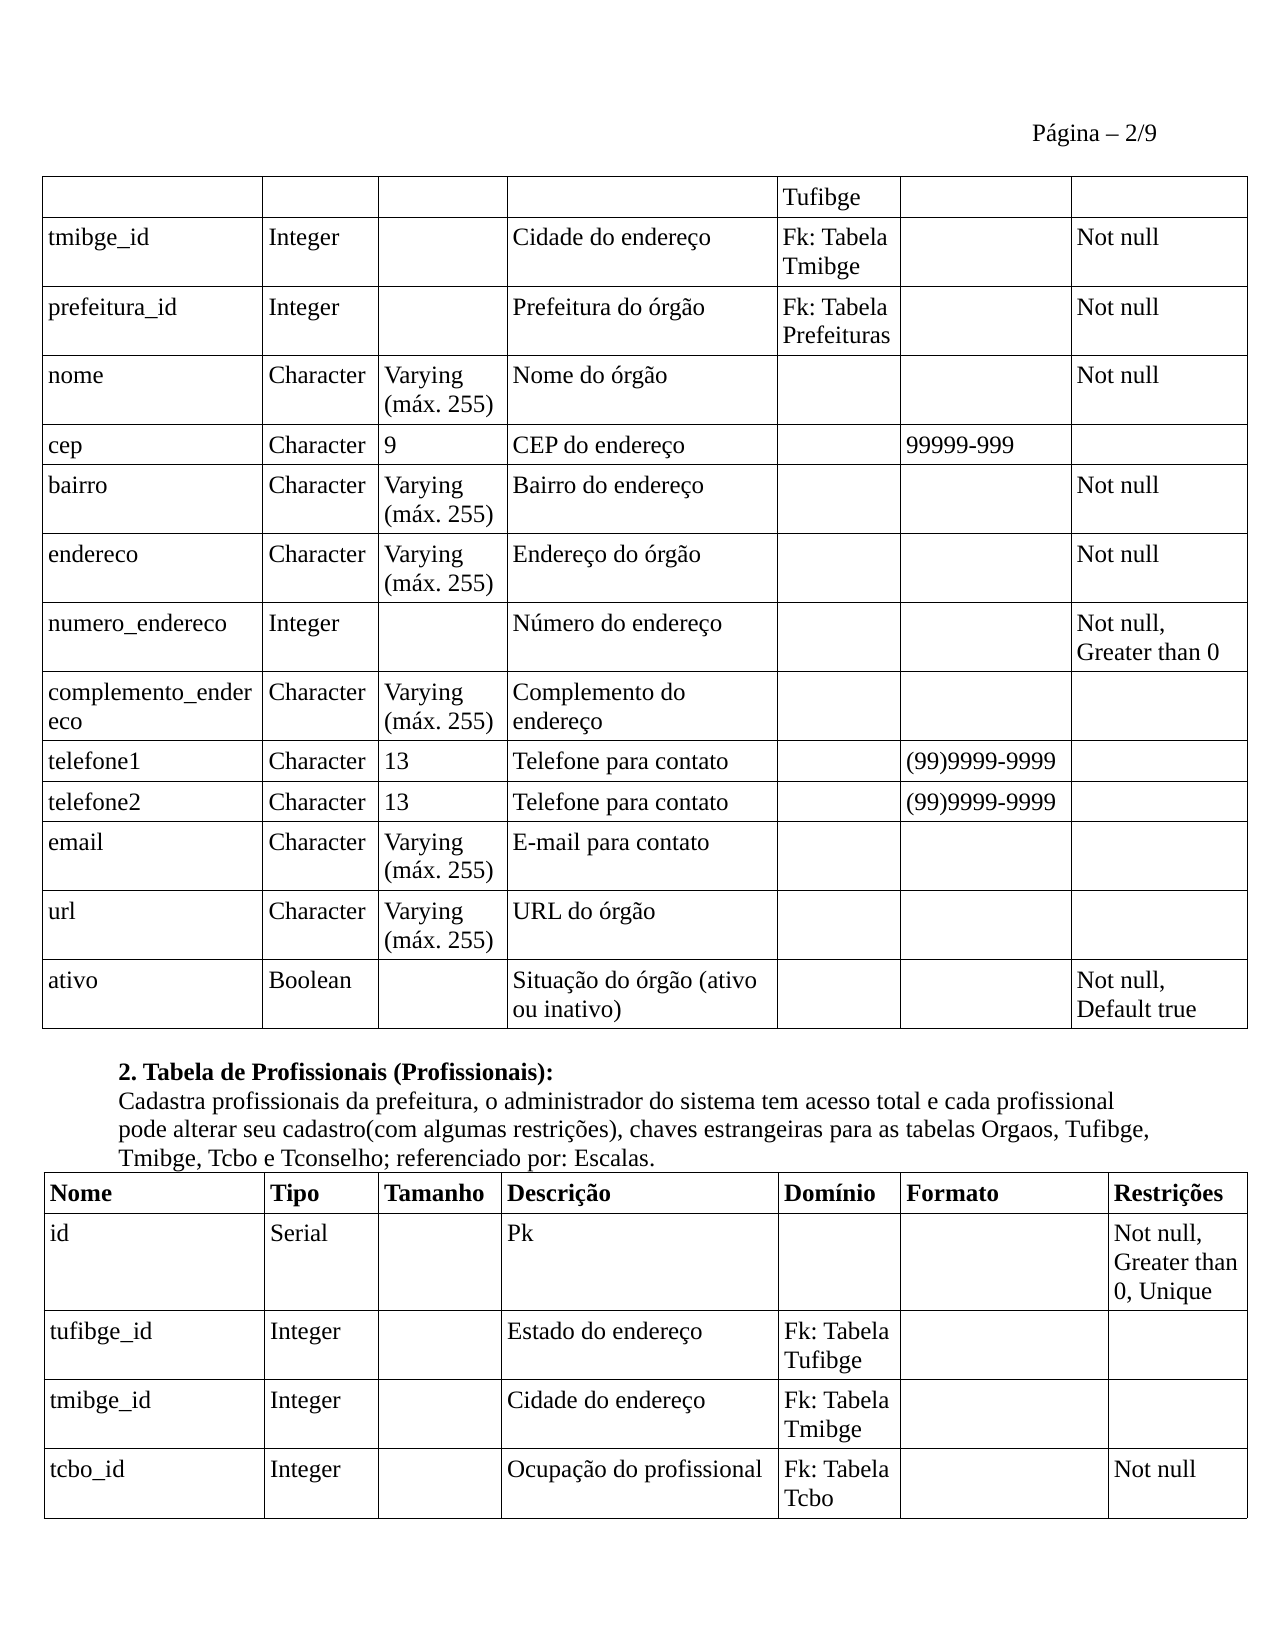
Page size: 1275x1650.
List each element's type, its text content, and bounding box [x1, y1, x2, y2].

table_cell telefone1 [43, 741, 262, 781]
table_cell Serial [265, 1214, 378, 1310]
table_cell [778, 672, 900, 740]
table_cell [778, 891, 900, 959]
table_cell Número do endereço [508, 603, 777, 671]
table_cell [379, 218, 507, 286]
table_cell [263, 177, 378, 217]
table_header Tipo [265, 1173, 378, 1212]
table_cell Not null [1072, 287, 1247, 355]
table_cell Ocupação do profissional [502, 1449, 778, 1517]
table_cell Telefone para contato [508, 782, 777, 821]
table_cell Character [263, 356, 378, 424]
table_cell [379, 603, 507, 671]
table_header Tamanho [379, 1173, 501, 1212]
text Cadastra profissionais da prefeitura, o administrador do sistema tem acesso total e cada profissional pode alterar seu cadastro(com algumas restrições), chaves estrangeiras para as tabelas Orgaos, Tufibge, Tmibge, Tcbo e Tconselho; referenciado por: Escalas. [118, 1086, 1157, 1172]
table_header Domínio [779, 1173, 900, 1212]
table_cell 9 [379, 425, 507, 464]
table_cell [379, 1214, 501, 1310]
table_cell complemento_endereco [43, 672, 262, 740]
table_cell [1072, 891, 1247, 959]
table_cell URL do órgão [508, 891, 777, 959]
table_cell [778, 960, 900, 1028]
table_cell tcbo_id [45, 1449, 264, 1517]
table_cell [901, 1311, 1108, 1379]
table_cell Varying (máx. 255) [379, 672, 507, 740]
table_cell [778, 741, 900, 781]
table_cell [901, 672, 1071, 740]
table_cell tufibge_id [45, 1311, 264, 1379]
table_cell numero_endereco [43, 603, 262, 671]
table_cell [379, 287, 507, 355]
table_cell [1072, 177, 1247, 217]
table_cell Tufibge [778, 177, 900, 217]
table_cell Cidade do endereço [502, 1380, 778, 1448]
table_cell Integer [265, 1449, 378, 1517]
table_cell Varying (máx. 255) [379, 822, 507, 890]
table_cell (99)9999-9999 [901, 741, 1071, 781]
table_cell [901, 603, 1071, 671]
table_cell endereco [43, 534, 262, 602]
table_cell [379, 1311, 501, 1379]
table_cell [778, 782, 900, 821]
table_cell Pk [502, 1214, 778, 1310]
table_cell Not null, Default true [1072, 960, 1247, 1028]
table_header Descrição [502, 1173, 778, 1212]
table_cell prefeitura_id [43, 287, 262, 355]
table_cell Nome do órgão [508, 356, 777, 424]
table_cell Boolean [263, 960, 378, 1028]
table_cell Fk: Tabela Tmibge [779, 1380, 900, 1448]
table_cell Integer [263, 218, 378, 286]
table_cell id [45, 1214, 264, 1310]
table_cell Varying (máx. 255) [379, 891, 507, 959]
table_cell Fk: Tabela Prefeituras [778, 287, 900, 355]
table_cell Fk: Tabela Tmibge [778, 218, 900, 286]
table_cell cep [43, 425, 262, 464]
table_cell Fk: Tabela Tufibge [779, 1311, 900, 1379]
table_cell ativo [43, 960, 262, 1028]
table_cell [901, 822, 1071, 890]
table_cell Estado do endereço [502, 1311, 778, 1379]
table_cell [1072, 741, 1247, 781]
table_cell Character [263, 425, 378, 464]
table_cell [379, 1380, 501, 1448]
table_cell tmibge_id [43, 218, 262, 286]
table_cell Not null [1072, 218, 1247, 286]
table_cell [901, 1214, 1108, 1310]
table_cell Integer [263, 287, 378, 355]
table_cell Fk: Tabela Tcbo [779, 1449, 900, 1517]
table_cell Character [263, 782, 378, 821]
table_cell Cidade do endereço [508, 218, 777, 286]
table_cell [901, 891, 1071, 959]
table_cell Character [263, 465, 378, 533]
table_cell [1072, 425, 1247, 464]
table_header Restrições [1109, 1173, 1247, 1212]
table_cell E-mail para contato [508, 822, 777, 890]
table_cell [1109, 1380, 1247, 1448]
table_cell [778, 603, 900, 671]
table_cell [1072, 822, 1247, 890]
table_cell Bairro do endereço [508, 465, 777, 533]
table_cell Character [263, 891, 378, 959]
table_cell Telefone para contato [508, 741, 777, 781]
table_cell [901, 465, 1071, 533]
table_cell Integer [265, 1311, 378, 1379]
table_cell [901, 356, 1071, 424]
table_cell [901, 177, 1071, 217]
table_cell (99)9999-9999 [901, 782, 1071, 821]
table_cell email [43, 822, 262, 890]
table_cell 13 [379, 741, 507, 781]
table_cell Varying (máx. 255) [379, 356, 507, 424]
table_cell Character [263, 741, 378, 781]
table_cell Complemento do endereço [508, 672, 777, 740]
table_cell Character [263, 534, 378, 602]
table_header Formato [901, 1173, 1108, 1212]
table_cell CEP do endereço [508, 425, 777, 464]
table_cell [901, 218, 1071, 286]
table_cell Not null [1072, 356, 1247, 424]
table_cell Character [263, 672, 378, 740]
table_cell Varying (máx. 255) [379, 465, 507, 533]
table_cell [43, 177, 262, 217]
table_cell tmibge_id [45, 1380, 264, 1448]
table_cell [379, 960, 507, 1028]
table_cell Situação do órgão (ativo ou inativo) [508, 960, 777, 1028]
table_cell [901, 534, 1071, 602]
table_cell Not null [1072, 465, 1247, 533]
table_cell bairro [43, 465, 262, 533]
table_cell [901, 1380, 1108, 1448]
table_cell [778, 356, 900, 424]
table_cell [1072, 782, 1247, 821]
table_cell url [43, 891, 262, 959]
table_cell [778, 465, 900, 533]
table_cell [901, 287, 1071, 355]
table_cell [379, 177, 507, 217]
table_cell 13 [379, 782, 507, 821]
table_cell Varying (máx. 255) [379, 534, 507, 602]
table_cell Not null, Greater than 0, Unique [1109, 1214, 1247, 1310]
table_cell [778, 822, 900, 890]
table_cell [778, 534, 900, 602]
table_cell [901, 1449, 1108, 1517]
table_cell [1072, 672, 1247, 740]
table_cell [379, 1449, 501, 1517]
table_cell [778, 425, 900, 464]
table_cell [901, 960, 1071, 1028]
table_cell Integer [265, 1380, 378, 1448]
table_cell Prefeitura do órgão [508, 287, 777, 355]
table_cell [779, 1214, 900, 1310]
table_cell Integer [263, 603, 378, 671]
table_cell telefone2 [43, 782, 262, 821]
table_cell Not null [1109, 1449, 1247, 1517]
table_cell [508, 177, 777, 217]
text 2. Tabela de Profissionais (Profissionais): [118, 1057, 1157, 1086]
table_cell Character [263, 822, 378, 890]
table_cell Not null, Greater than 0 [1072, 603, 1247, 671]
table_cell [1109, 1311, 1247, 1379]
table_cell Endereço do órgão [508, 534, 777, 602]
table_cell Not null [1072, 534, 1247, 602]
table_header Nome [45, 1173, 264, 1212]
table_cell nome [43, 356, 262, 424]
table_cell 99999-999 [901, 425, 1071, 464]
